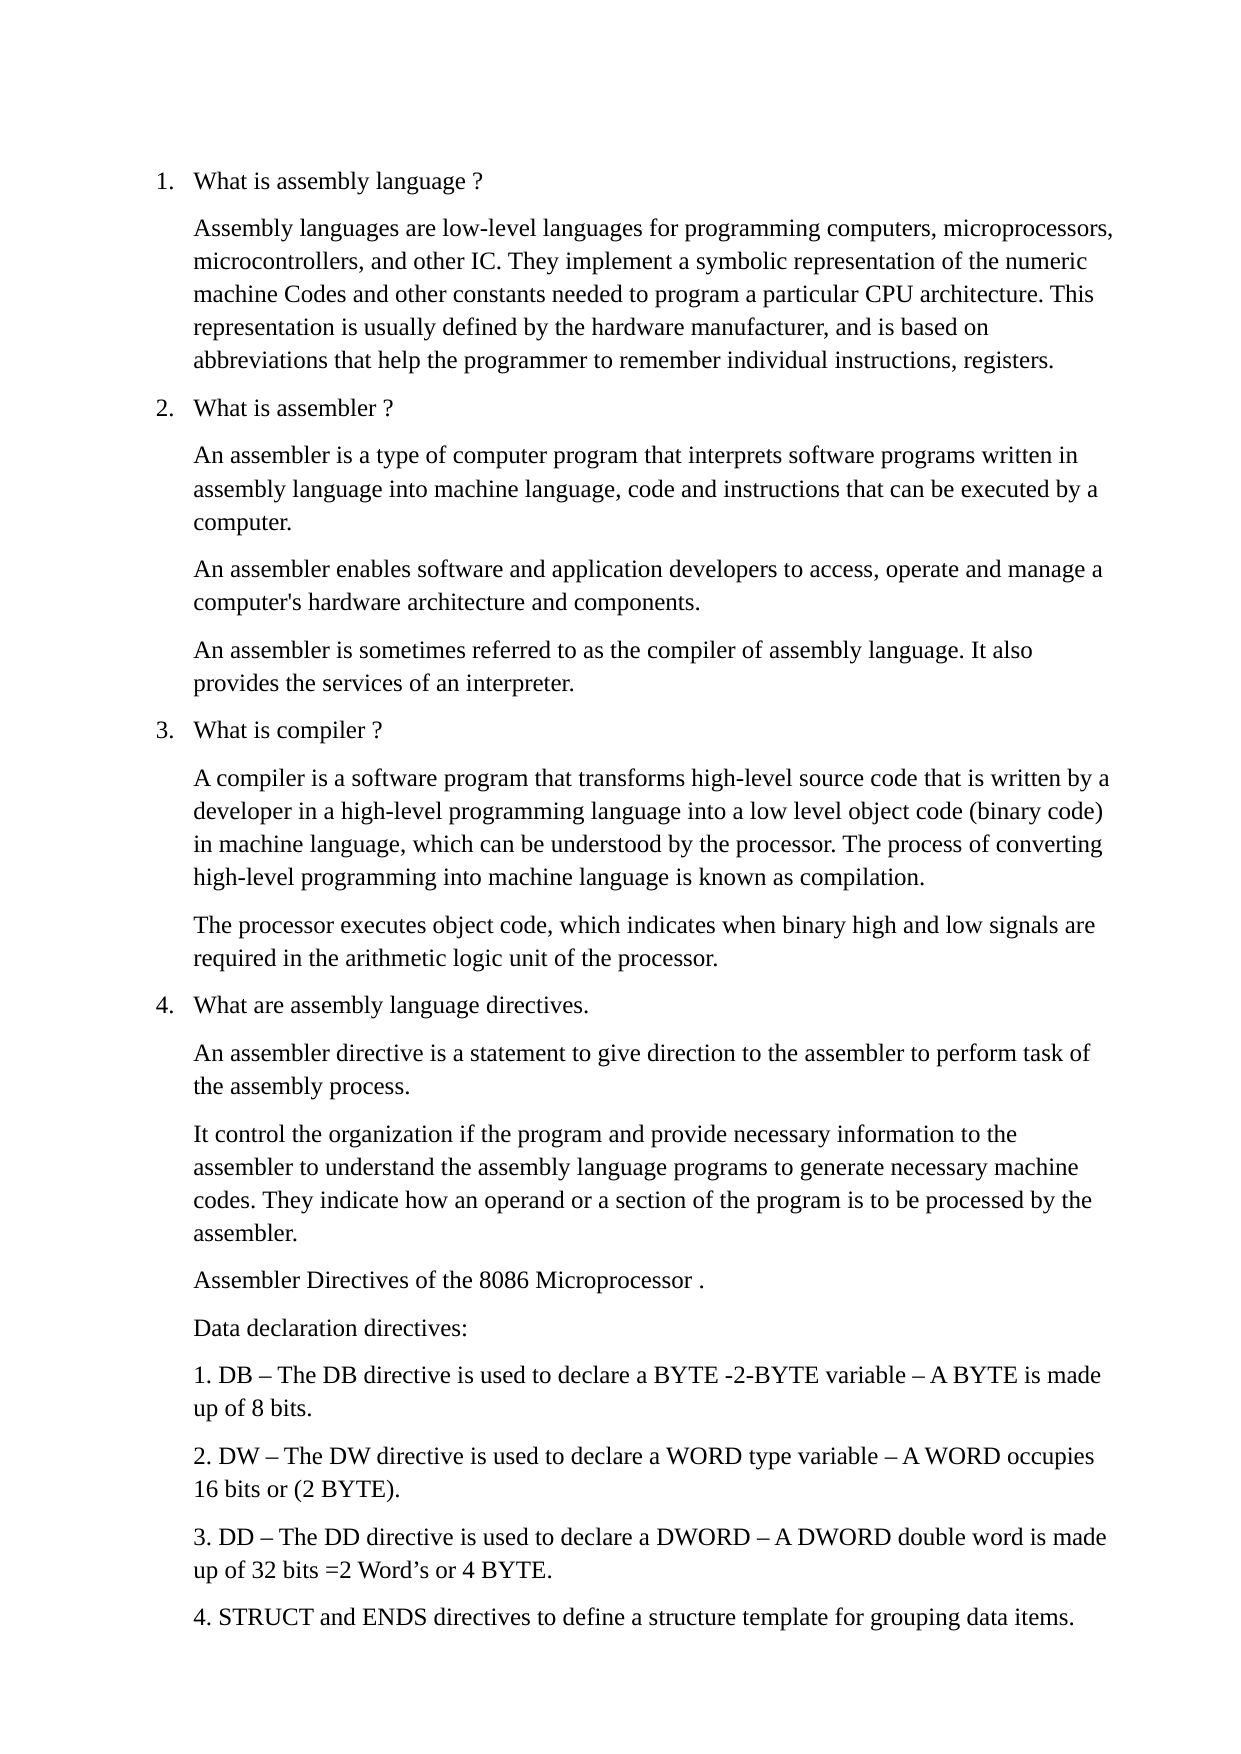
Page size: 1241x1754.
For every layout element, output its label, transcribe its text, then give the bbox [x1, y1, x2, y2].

list 2. DW – The DW directive is used to declare a WORD type variable – A WORD occupies 16 bits or (2 BYTE). [156, 1441, 1122, 1503]
list An assembler is a type of computer program that interprets software programs written in assembly language into machine language, code and instructions that can be executed by a computer. [156, 441, 1122, 535]
list What is assembler ? [156, 393, 1122, 422]
list What is assembly language ? [156, 166, 1122, 194]
list A compiler is a software program that transforms high-level source code that is written by a developer in a high-level programming language into a low level object code (binary code) in machine language, which can be understood by the processor. The process of converting high-level programming into machine language is known as compilation. [156, 763, 1122, 891]
list An assembler is sometimes referred to as the compiler of assembly language. It also provides the services of an interpreter. [156, 635, 1122, 697]
list Data declaration directives: [156, 1313, 1122, 1342]
list Assembly languages are low-level languages for programming computers, microprocessors, microcontrollers, and other IC. They implement a symbolic representation of the numeric machine Codes and other constants needed to program a particular CPU architecture. This representation is usually defined by the hardware manufacturer, and is based on abbreviations that help the programmer to remember individual instructions, registers. [156, 213, 1122, 374]
list 3. DD – The DD directive is used to declare a DWORD – A DWORD double word is made up of 32 bits =2 Word’s or 4 BYTE. [156, 1522, 1122, 1583]
list It control the organization if the program and provide necessary information to the assembler to understand the assembly language programs to generate necessary machine codes. They indicate how an operand or a section of the program is to be processed by the assembler. [156, 1119, 1122, 1246]
list An assembler directive is a statement to give direction to the assembler to perform task of the assembly process. [156, 1038, 1122, 1100]
list What is compiler ? [156, 716, 1122, 744]
list An assembler enables software and application developers to access, operate and manage a computer's hardware architecture and components. [156, 554, 1122, 616]
list 4. STRUCT and ENDS directives to define a structure template for grouping data items. [156, 1602, 1122, 1631]
list Assembler Directives of the 8086 Microprocessor . [156, 1265, 1122, 1294]
list What are assembly language directives. [156, 990, 1122, 1019]
list 1. DB – The DB directive is used to declare a BYTE -2-BYTE variable – A BYTE is made up of 8 bits. [156, 1361, 1122, 1422]
list The processor executes object code, which indicates when binary high and low signals are required in the arithmetic logic unit of the processor. [156, 910, 1122, 972]
